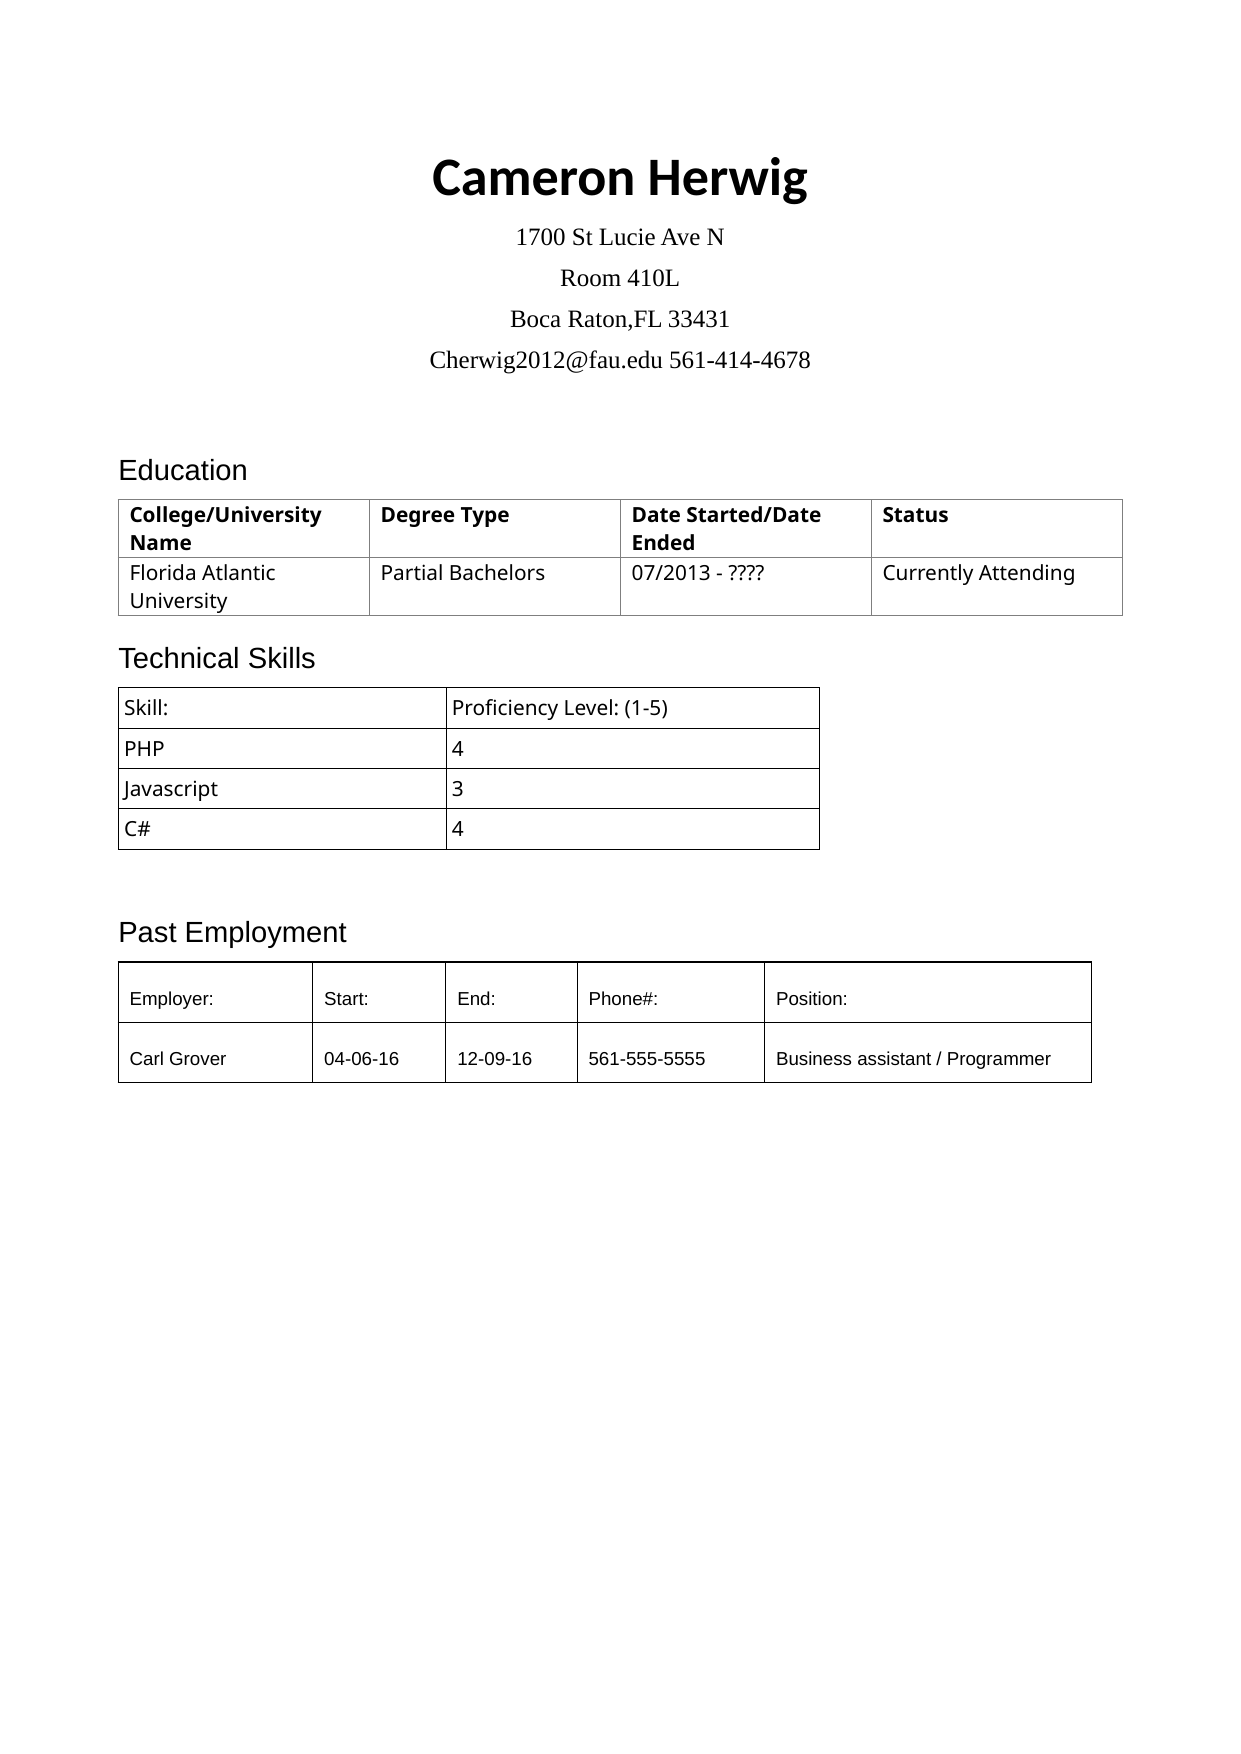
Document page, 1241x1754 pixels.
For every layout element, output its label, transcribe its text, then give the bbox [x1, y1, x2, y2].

table_header Degree Type [370, 500, 620, 557]
table_cell Partial Bachelors [370, 558, 620, 615]
subtitle Technical Skills [118, 641, 1122, 674]
table_cell Javascript [119, 769, 446, 808]
table_cell 3 [447, 769, 819, 808]
table_header Employer: [119, 963, 312, 1022]
table_cell Business assistant / Programmer [765, 1023, 1091, 1082]
table_header College/University Name [119, 500, 369, 557]
table_cell 4 [447, 809, 819, 849]
text Boca Raton,FL 33431 [118, 304, 1122, 333]
table_cell 04-06-16 [313, 1023, 445, 1082]
subtitle Cameron Herwig [118, 143, 1122, 209]
table_cell Florida Atlantic University [119, 558, 369, 615]
text Room 410L [118, 263, 1122, 292]
subtitle Education [118, 453, 1122, 487]
table_header Phone#: [578, 963, 764, 1022]
table_header Date Started/Date Ended [621, 500, 871, 557]
table_cell 07/2013 - ???? [621, 558, 871, 615]
table_cell 12-09-16 [446, 1023, 577, 1082]
table_cell 4 [447, 729, 819, 768]
table_cell 561-555-5555 [578, 1023, 764, 1082]
table_cell Currently Attending [872, 558, 1122, 615]
subtitle Past Employment [118, 915, 1122, 949]
text Cherwig2012@fau.edu 561-414-4678 [118, 346, 1122, 374]
table_header Proficiency Level: (1-5) [447, 688, 819, 727]
text 1700 St Lucie Ave N [118, 222, 1122, 251]
table_header Start: [313, 963, 445, 1022]
table_header End: [446, 963, 577, 1022]
table_cell Carl Grover [119, 1023, 312, 1082]
table_header Status [872, 500, 1122, 557]
table_header Position: [765, 963, 1091, 1022]
table_header Skill: [119, 688, 446, 727]
table_cell PHP [119, 729, 446, 768]
table_cell C# [119, 809, 446, 849]
